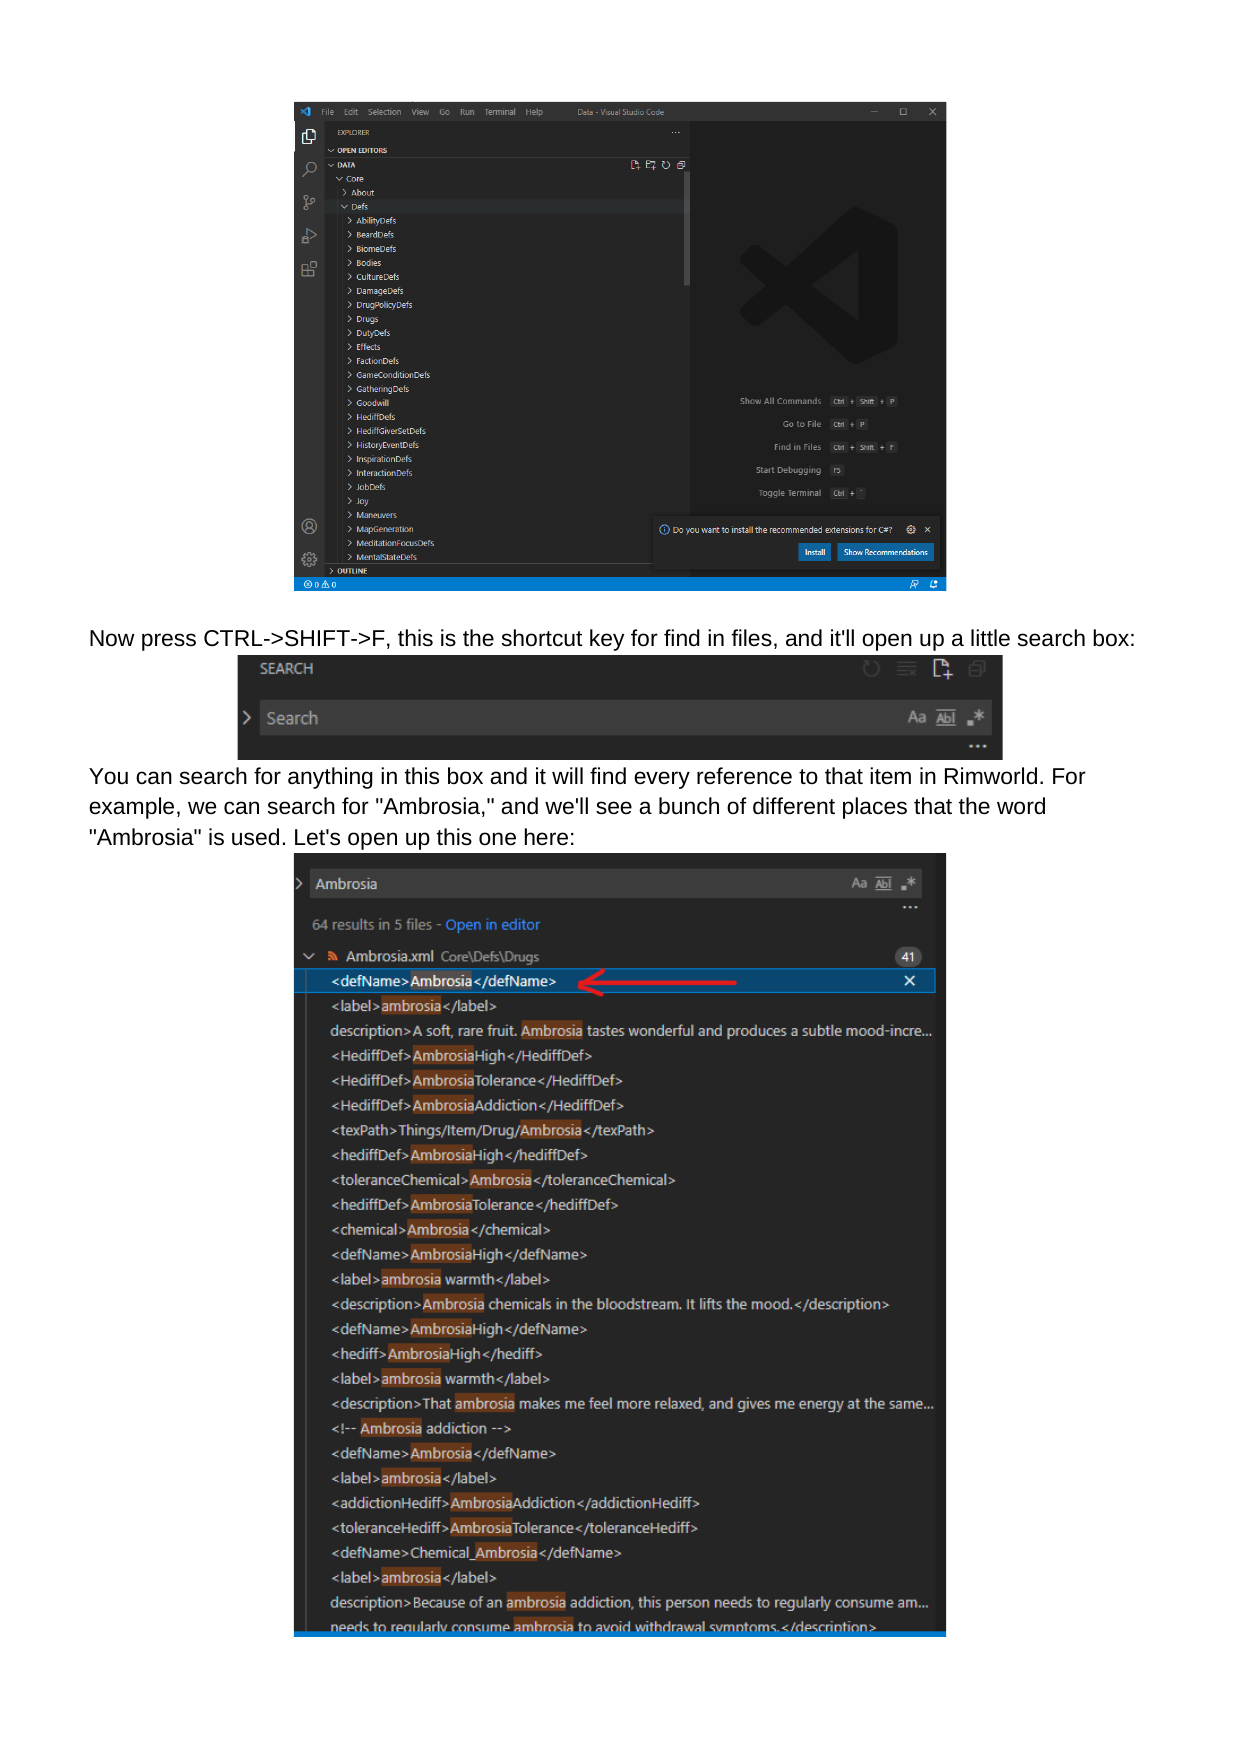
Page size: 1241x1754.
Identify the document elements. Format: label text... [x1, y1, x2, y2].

text Now press CTRL->SHIFT->F, this is the shortcut key for find in files, and it'll open up a little search box: [88, 625, 1152, 651]
picture [293, 101, 947, 591]
text You can search for anything in this box and it will find every reference to that item in Rimworld. For example, we can search for "Ambrosia," and we'll see a bunch of different places that the word "Ambrosia" is used. Let's open up this one here: [88, 763, 1152, 850]
picture [293, 853, 947, 1637]
picture [237, 655, 1003, 760]
